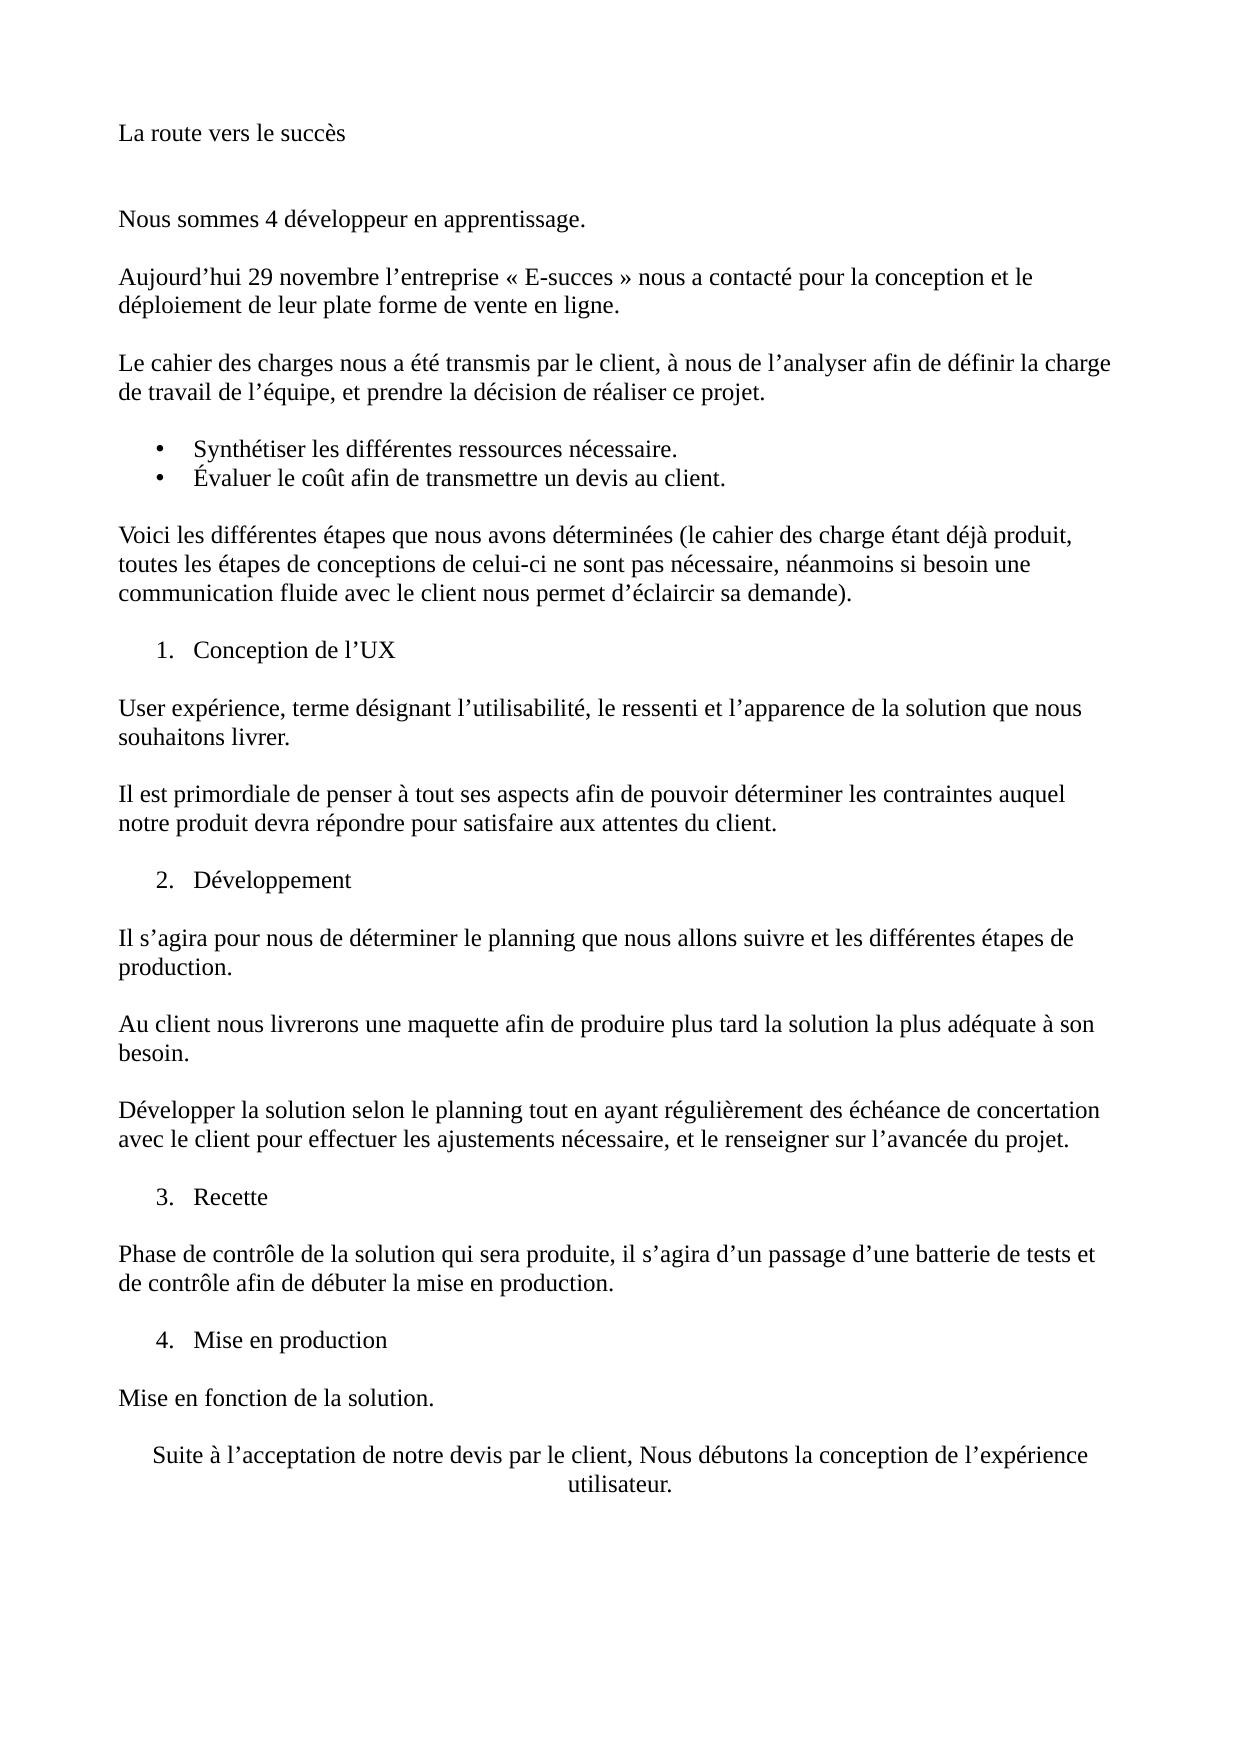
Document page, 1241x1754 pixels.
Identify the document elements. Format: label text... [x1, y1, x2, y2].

list Développement [156, 866, 1122, 894]
text Suite à l’acceptation de notre devis par le client, Nous débutons la conception de l’expérience utilisateur. [118, 1441, 1122, 1498]
text Aujourd’hui 29 novembre l’entreprise « E-succes » nous a contacté pour la conception et le déploiement de leur plate forme de vente en ligne. [118, 262, 1122, 319]
text Il s’agira pour nous de déterminer le planning que nous allons suivre et les différentes étapes de production. [118, 923, 1122, 981]
text Développer la solution selon le planning tout en ayant régulièrement des échéance de concertation avec le client pour effectuer les ajustements nécessaire, et le renseigner sur l’avancée du projet. [118, 1096, 1122, 1153]
text Il est primordiale de penser à tout ses aspects afin de pouvoir déterminer les contraintes auquel notre produit devra répondre pour satisfaire aux attentes du client. [118, 779, 1122, 837]
text Nous sommes 4 développeur en apprentissage. [118, 204, 1122, 233]
text Le cahier des charges nous a été transmis par le client, à nous de l’analyser afin de définir la charge de travail de l’équipe, et prendre la décision de réaliser ce projet. [118, 348, 1122, 406]
text Mise en fonction de la solution. [118, 1383, 1122, 1412]
list Évaluer le coût afin de transmettre un devis au client. [156, 463, 1122, 492]
list Recette [156, 1182, 1122, 1211]
text Au client nous livrerons une maquette afin de produire plus tard la solution la plus adéquate à son besoin. [118, 1009, 1122, 1067]
list Mise en production [156, 1326, 1122, 1354]
text User expérience, terme désignant l’utilisabilité, le ressenti et l’apparence de la solution que nous souhaitons livrer. [118, 693, 1122, 751]
text Voici les différentes étapes que nous avons déterminées (le cahier des charge étant déjà produit, toutes les étapes de conceptions de celui-ci ne sont pas nécessaire, néanmoins si besoin une communication fluide avec le client nous permet d’éclaircir sa demande). [118, 521, 1122, 607]
text Phase de contrôle de la solution qui sera produite, il s’agira d’un passage d’une batterie de tests et de contrôle afin de débuter la mise en production. [118, 1239, 1122, 1297]
text La route vers le succès [118, 118, 1122, 147]
list Synthétiser les différentes ressources nécessaire. [156, 434, 1122, 463]
list Conception de l’UX [156, 636, 1122, 664]
